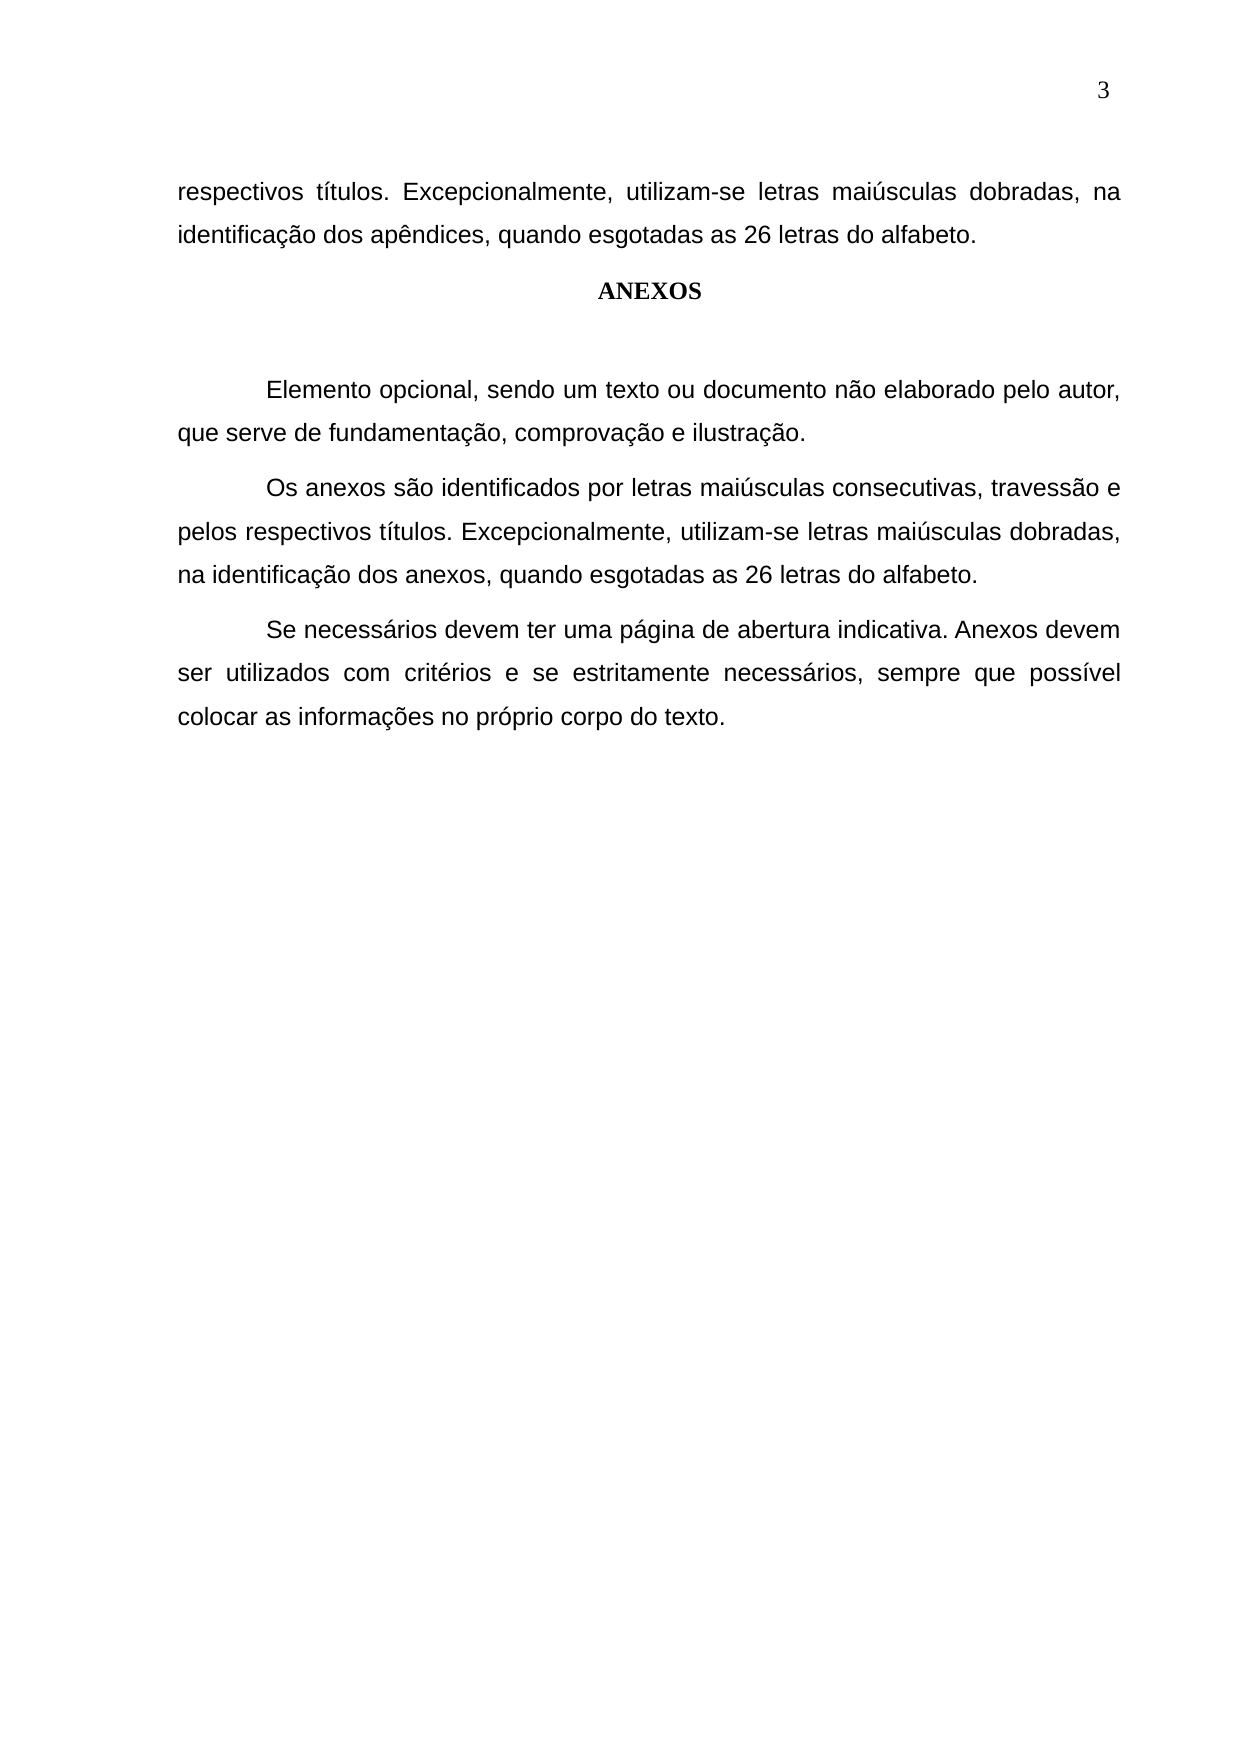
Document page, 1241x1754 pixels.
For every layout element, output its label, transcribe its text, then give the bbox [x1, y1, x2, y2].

text Os anexos são identificados por letras maiúsculas consecutivas, travessão e pelos respectivos títulos. Excepcionalmente, utilizam-se letras maiúsculas dobradas, na identificação dos anexos, quando esgotadas as 26 letras do alfabeto. [177, 473, 1122, 588]
subtitle ANEXOS [177, 276, 1122, 305]
text Elemento opcional, sendo um texto ou documento não elaborado pelo autor, que serve de fundamentação, comprovação e ilustração. [177, 375, 1122, 447]
text Se necessários devem ter uma página de abertura indicativa. Anexos devem ser utilizados com critérios e se estritamente necessários, sempre que possível colocar as informações no próprio corpo do texto. [177, 615, 1122, 730]
text respectivos títulos. Excepcionalmente, utilizam-se letras maiúsculas dobradas, na identificação dos apêndices, quando esgotadas as 26 letras do alfabeto. [177, 177, 1122, 249]
